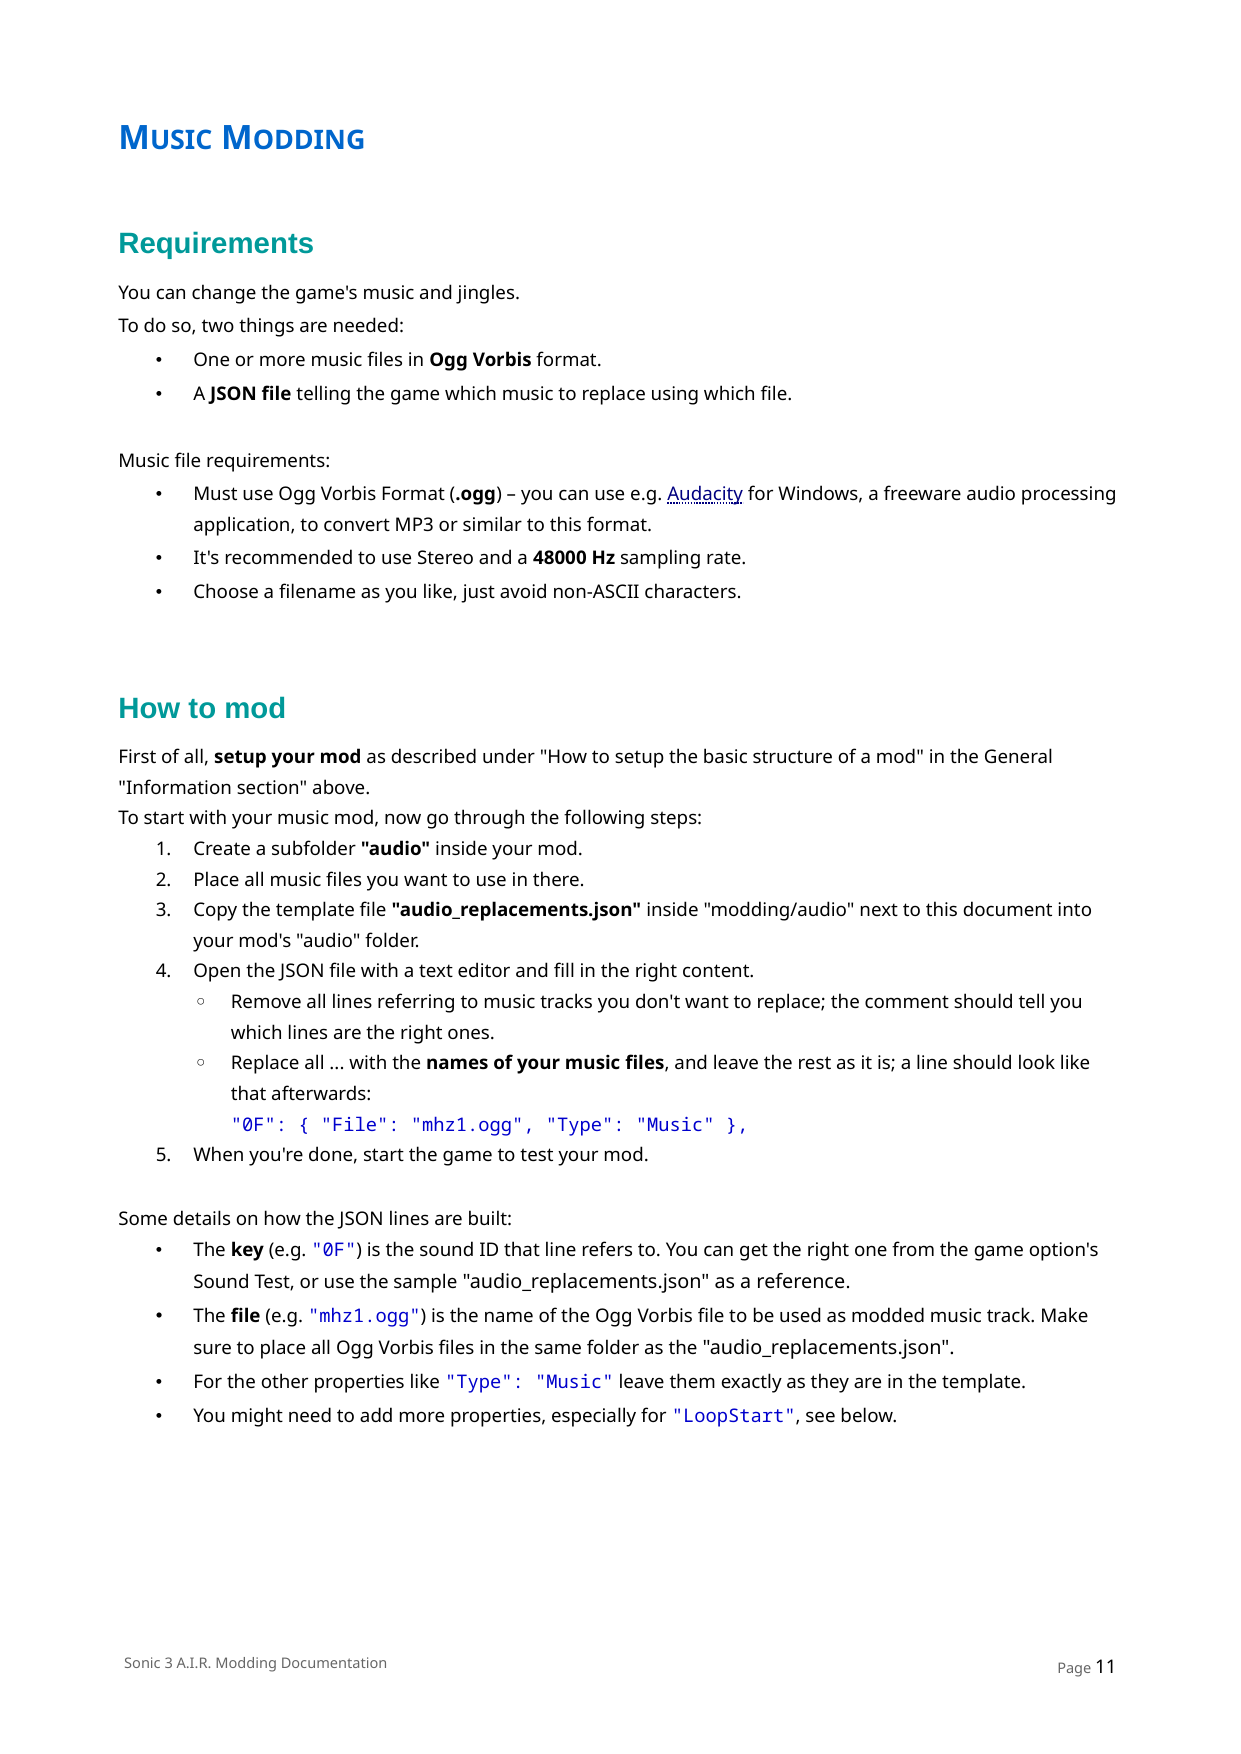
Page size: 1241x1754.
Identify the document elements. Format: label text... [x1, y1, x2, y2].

list A JSON file telling the game which music to replace using which file. [156, 380, 1122, 405]
text First of all, setup your mod as described under "How to setup the basic structure of a mod" in the General "Information section" above. [118, 743, 1122, 799]
list The key (e.g. "0F") is the sound ID that line refers to. You can get the right one from the game option's Sound Test, or use the sample "audio_replacements.json" as a reference. [156, 1236, 1122, 1294]
text You can change the game's music and jingles. [118, 279, 1122, 305]
list Remove all lines referring to music tracks you don't want to replace; the comment should tell you which lines are the right ones. [193, 988, 1122, 1044]
text Music file requirements: [118, 447, 1122, 472]
subtitle Music Modding [118, 113, 1122, 159]
list For the other properties like "Type": "Music" leave them exactly as they are in the template. [156, 1368, 1122, 1394]
list It's recommended to use Stereo and a 48000 Hz sampling rate. [156, 545, 1122, 570]
list One or more music files in Ogg Vorbis format. [156, 346, 1122, 372]
text To do so, two things are needed: [118, 313, 1122, 338]
list Open the JSON file with a text editor and fill in the right content. [156, 958, 1122, 983]
list Create a subfolder "audio" inside your mod. [156, 835, 1122, 861]
list When you're done, start the game to test your mod. [156, 1142, 1122, 1167]
text Some details on how the JSON lines are built: [118, 1206, 1122, 1231]
list You might need to add more properties, especially for "LoopStart", see below. [156, 1402, 1122, 1427]
subtitle Requirements [118, 226, 1122, 260]
list The file (e.g. "mhz1.ogg") is the name of the Ogg Vorbis file to be used as modded music track. Make sure to place all Ogg Vorbis files in the same folder as the "audio_replacements.json". [156, 1302, 1122, 1360]
list Must use Ogg Vorbis Format (.ogg) – you can use e.g. Audacity for Windows, a freeware audio processing application, to convert MP3 or similar to this format. [156, 481, 1122, 537]
list Replace all ... with the names of your music files, and leave the rest as it is; a line should look like that afterwards: "0F": { "File": "mhz1.ogg", "Type": "Music" }, [193, 1050, 1122, 1136]
list Place all music files you want to use in there. [156, 866, 1122, 891]
subtitle How to mod [118, 691, 1122, 724]
list Choose a filename as you like, just avoid non-ASCII characters. [156, 578, 1122, 604]
list Copy the template file "audio_replacements.json" inside "modding/audio" next to this document into your mod's "audio" folder. [156, 897, 1122, 953]
text To start with your music mod, now go through the following steps: [118, 805, 1122, 830]
